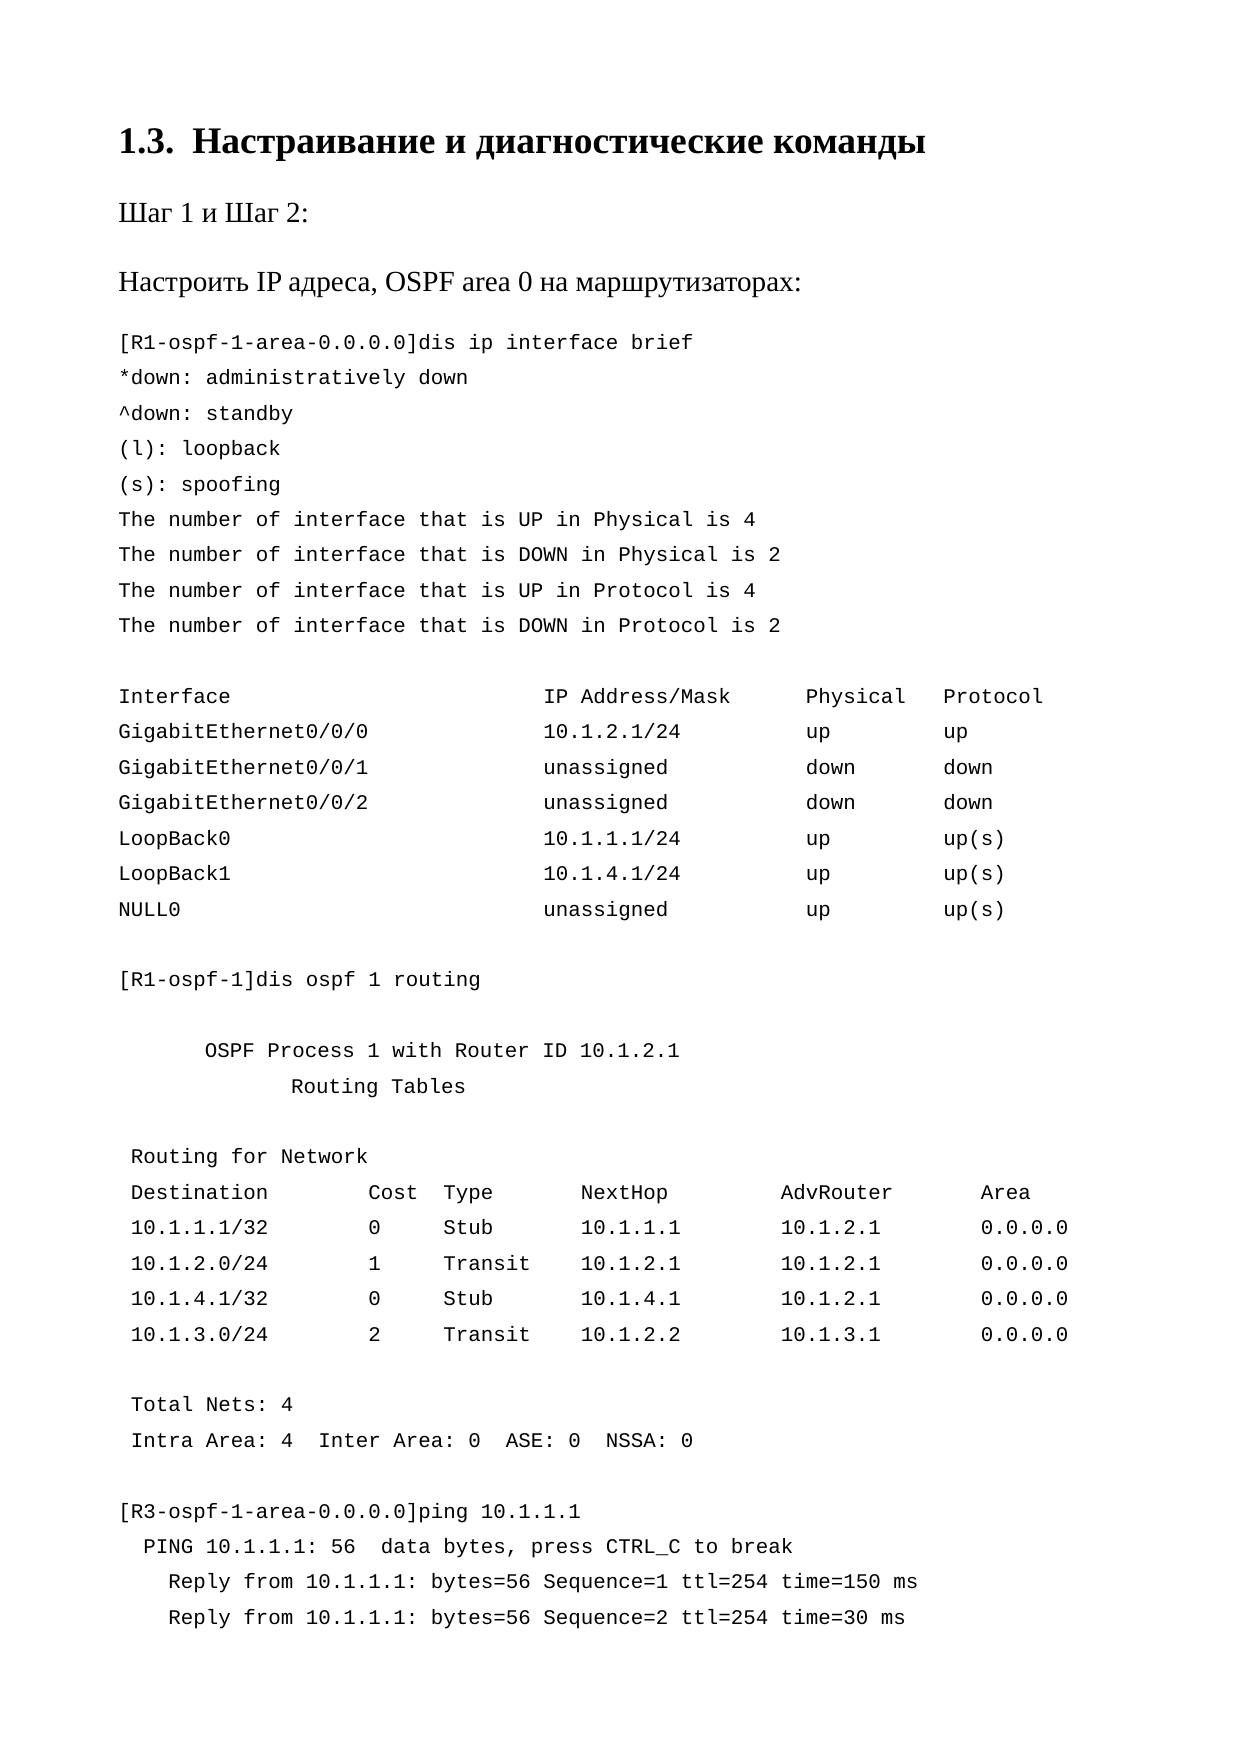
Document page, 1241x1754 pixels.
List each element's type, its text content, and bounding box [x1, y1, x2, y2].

text 10.1.4.1/32 0 Stub 10.1.4.1 10.1.2.1 0.0.0.0 [118, 1288, 1122, 1312]
text GigabitEthernet0/0/2 unassigned down down [118, 792, 1122, 816]
text PING 10.1.1.1: 56 data bytes, press CTRL_C to break [118, 1536, 1122, 1560]
text GigabitEthernet0/0/0 10.1.2.1/24 up up [118, 722, 1122, 745]
text Interface IP Address/Mask Physical Protocol [118, 686, 1122, 710]
text 10.1.3.0/24 2 Transit 10.1.2.2 10.1.3.1 0.0.0.0 [118, 1324, 1122, 1347]
text The number of interface that is DOWN in Protocol is 2 [118, 615, 1122, 639]
text The number of interface that is UP in Physical is 4 [118, 509, 1122, 533]
subtitle Настраивание и диагностические команды [118, 118, 1122, 161]
text Intra Area: 4 Inter Area: 0 ASE: 0 NSSA: 0 [118, 1430, 1122, 1453]
text Destination Cost Type NextHop AdvRouter Area [118, 1182, 1122, 1206]
text Шаг 1 и Шаг 2: [118, 195, 1122, 229]
text The number of interface that is UP in Protocol is 4 [118, 580, 1122, 603]
text (s): spoofing [118, 474, 1122, 497]
text [R1-ospf-1]dis ospf 1 routing [118, 969, 1122, 993]
text Total Nets: 4 [118, 1394, 1122, 1418]
text GigabitEthernet0/0/1 unassigned down down [118, 757, 1122, 781]
text 10.1.2.0/24 1 Transit 10.1.2.1 10.1.2.1 0.0.0.0 [118, 1253, 1122, 1276]
text [R3-ospf-1-area-0.0.0.0]ping 10.1.1.1 [118, 1501, 1122, 1524]
text Routing Tables [118, 1076, 1122, 1099]
text The number of interface that is DOWN in Physical is 2 [118, 544, 1122, 568]
text 10.1.1.1/32 0 Stub 10.1.1.1 10.1.2.1 0.0.0.0 [118, 1217, 1122, 1241]
text Reply from 10.1.1.1: bytes=56 Sequence=1 ttl=254 time=150 ms [118, 1572, 1122, 1595]
text Reply from 10.1.1.1: bytes=56 Sequence=2 ttl=254 time=30 ms [118, 1607, 1122, 1631]
text Настроить IP адреса, OSPF area 0 на маршрутизаторах: [118, 264, 1122, 297]
text (l): loopback [118, 438, 1122, 462]
text [R1-ospf-1-area-0.0.0.0]dis ip interface brief [118, 332, 1122, 356]
text OSPF Process 1 with Router ID 10.1.2.1 [118, 1040, 1122, 1064]
text LoopBack0 10.1.1.1/24 up up(s) [118, 828, 1122, 851]
text LoopBack1 10.1.4.1/24 up up(s) [118, 863, 1122, 887]
text NULL0 unassigned up up(s) [118, 899, 1122, 922]
text ^down: standby [118, 403, 1122, 426]
text Routing for Network [118, 1147, 1122, 1170]
text *down: administratively down [118, 367, 1122, 391]
